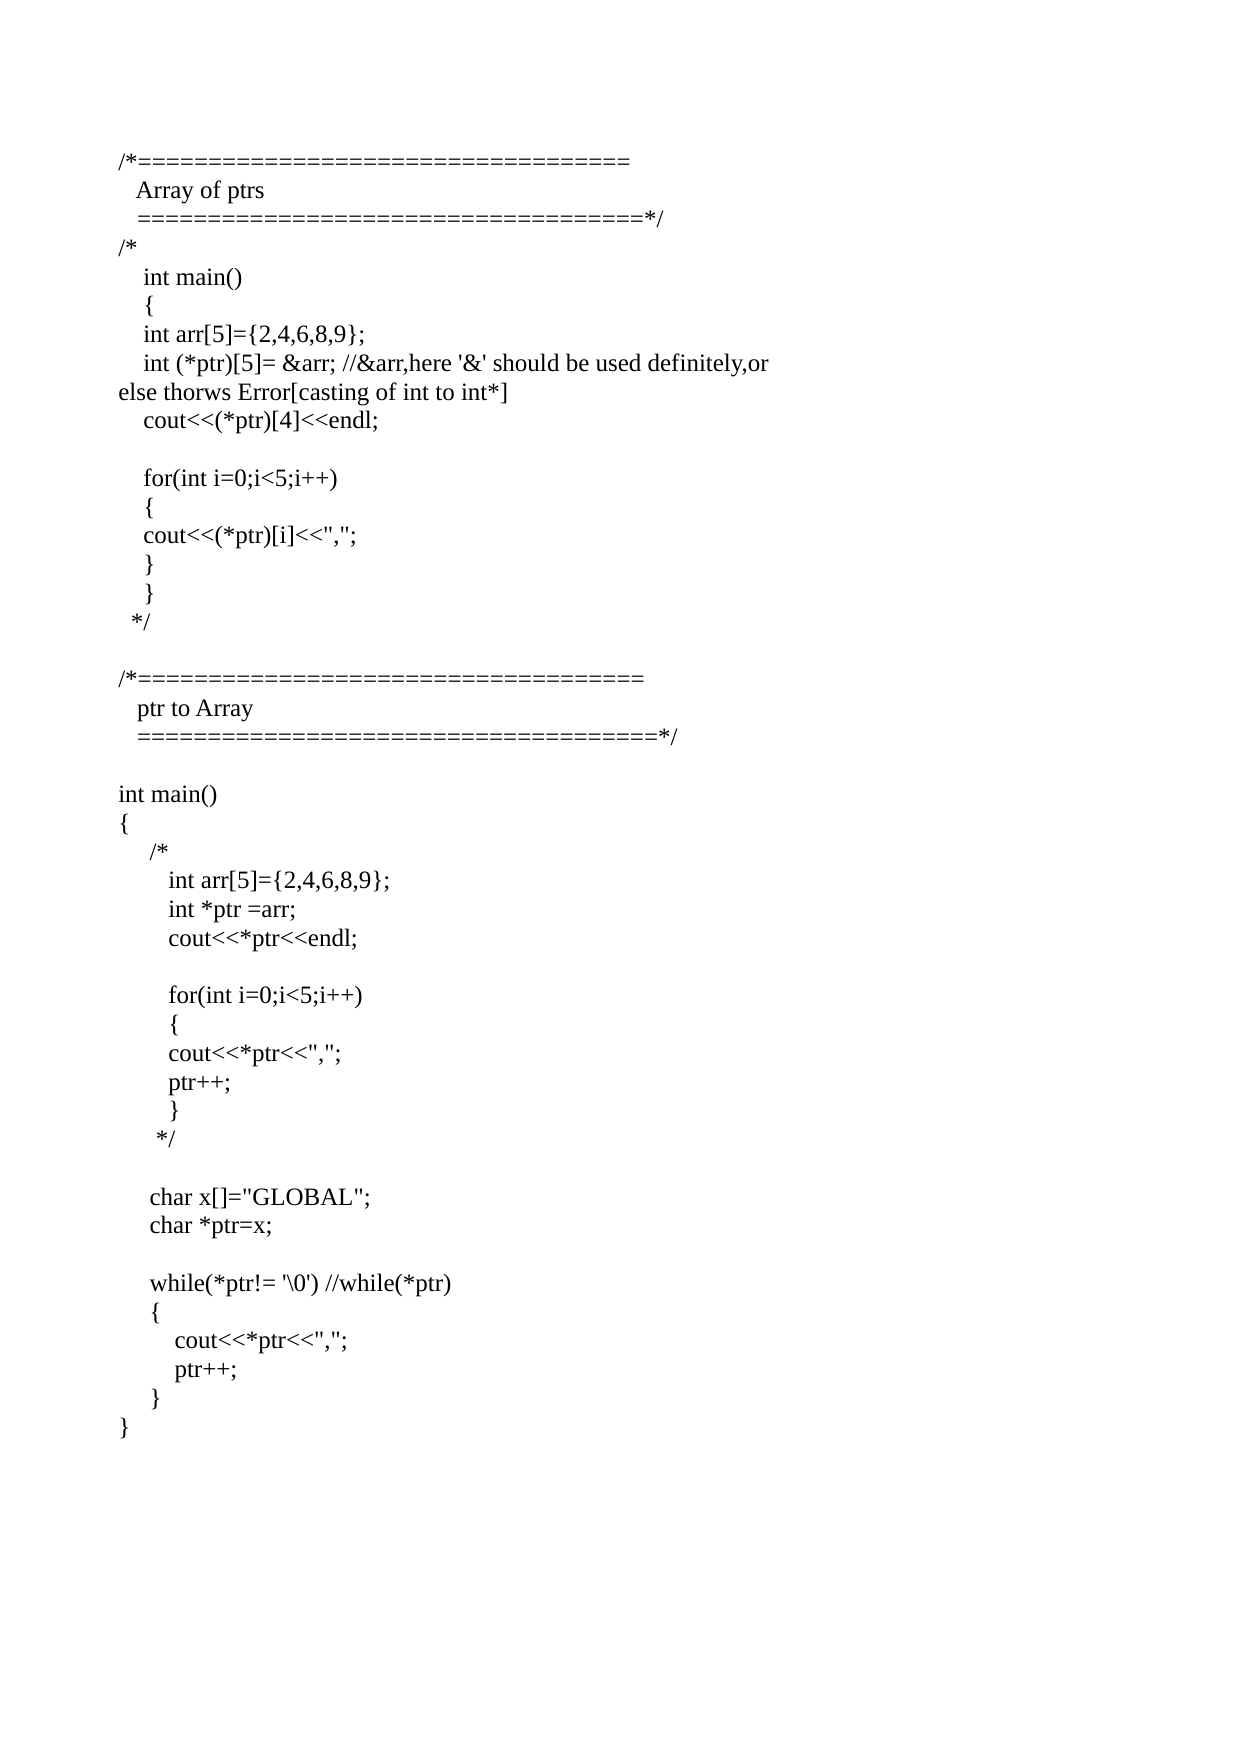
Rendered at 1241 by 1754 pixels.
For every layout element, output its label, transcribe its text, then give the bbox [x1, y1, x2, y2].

text /*=================================== Array of ptrs ====================================*/ /* int main() { int arr[5]={2,4,6,8,9}; int (*ptr)[5]= &arr; //&arr,here '&' should be used definitely,or else thorws Error[casting of int to int*] cout<<(*ptr)[4]<<endl; for(int i=0;i<5;i++) { cout<<(*ptr)[i]<<","; } } */ /*==================================== ptr to Array =====================================*/ int main() { /* int arr[5]={2,4,6,8,9}; int *ptr =arr; cout<<*ptr<<endl; for(int i=0;i<5;i++) { cout<<*ptr<<","; ptr++; } */ char x[]="GLOBAL"; char *ptr=x; while(*ptr!= '\0') //while(*ptr) { cout<<*ptr<<","; ptr++; } } [118, 118, 1122, 1441]
